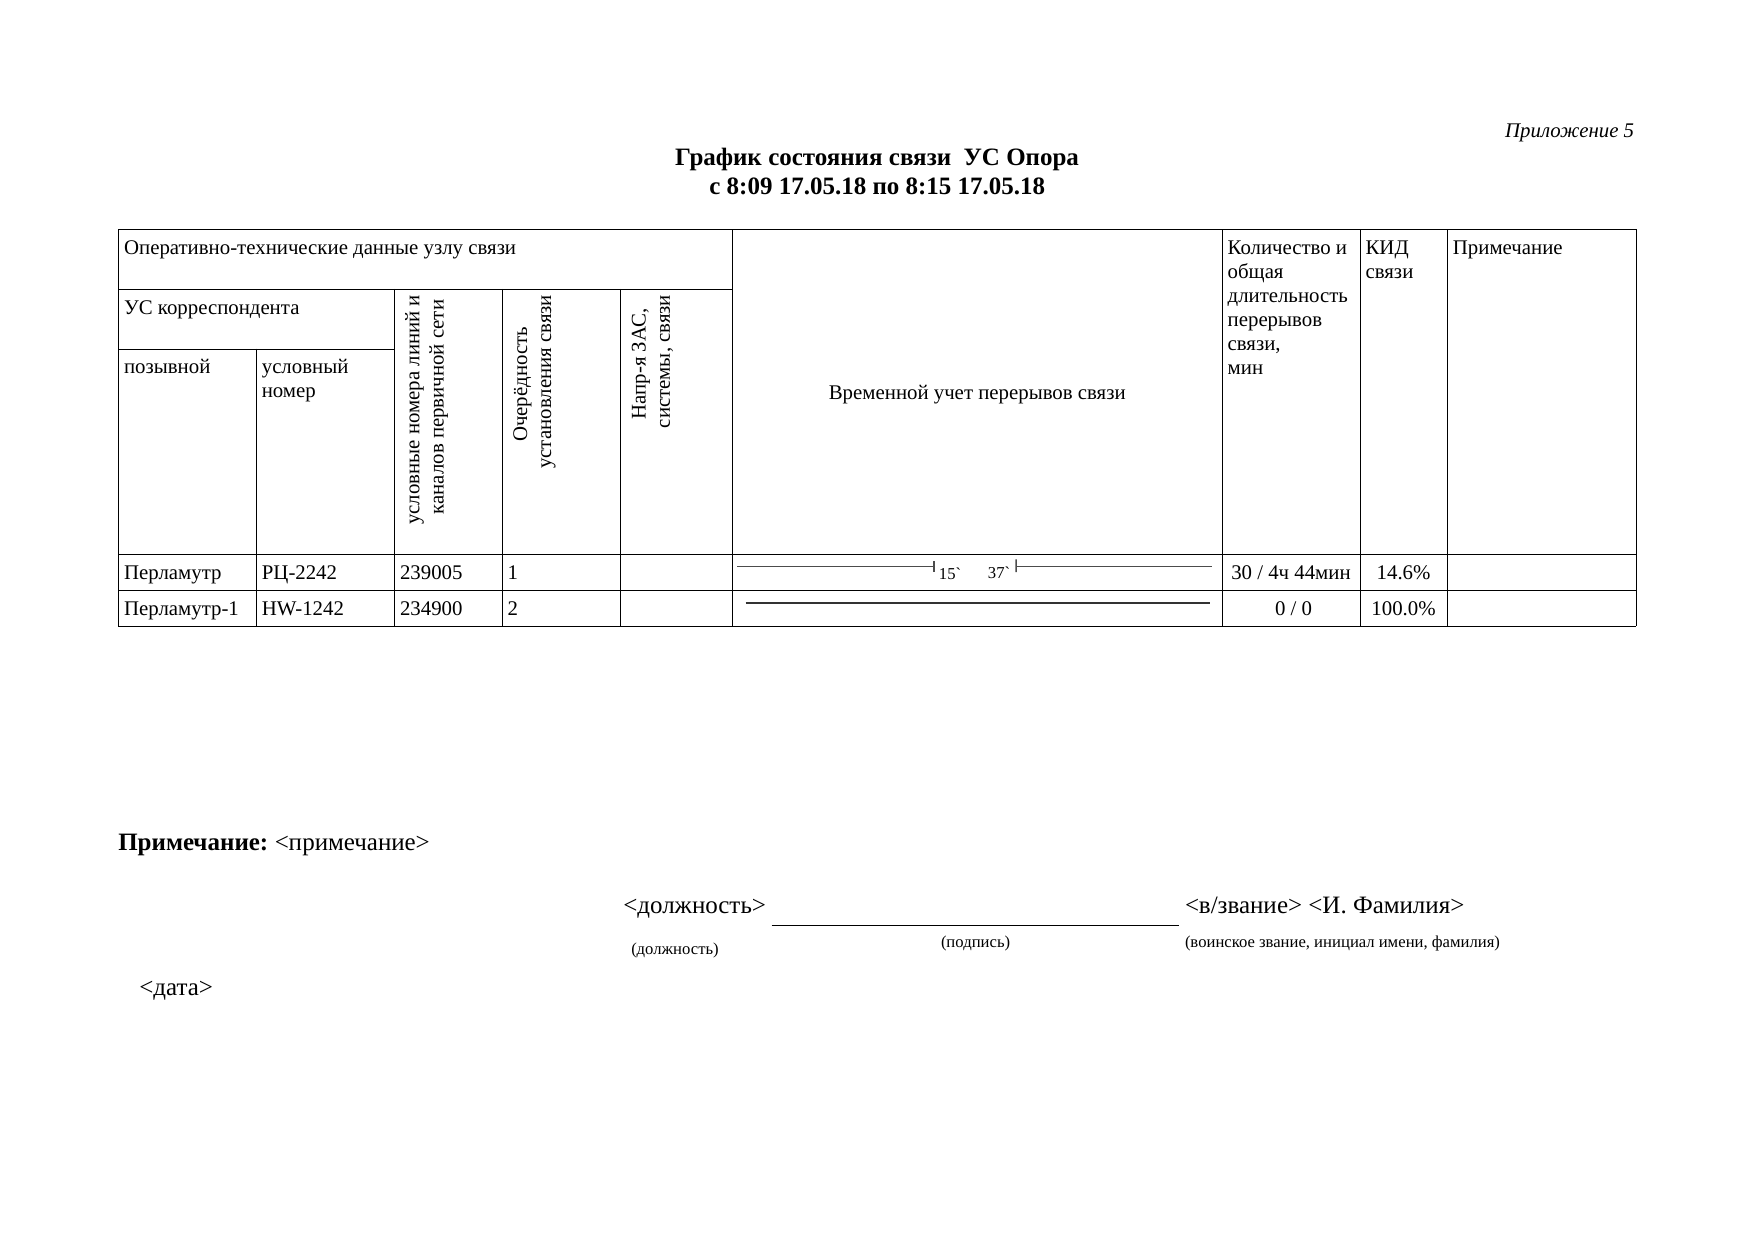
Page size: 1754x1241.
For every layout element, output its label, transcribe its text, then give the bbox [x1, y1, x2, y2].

table_cell [621, 591, 732, 626]
table_cell 2 [503, 591, 620, 626]
table_cell HW-1242 [257, 591, 394, 626]
table_header Количество и общая длительность перерывов связи, мин [1223, 230, 1360, 554]
table_cell 234900 [395, 591, 502, 626]
table_header [772, 884, 1179, 924]
table_cell позывной [119, 350, 256, 554]
table_cell 30 / 4ч 44мин [1223, 555, 1360, 590]
table_cell (воинское звание, инициал имени, фамилия) [1179, 925, 1651, 966]
table_cell 100.0% [1361, 591, 1447, 626]
table_cell условные номера линий и каналов первичной сети [395, 290, 502, 554]
table_cell 239005 [395, 555, 502, 590]
table_header <в/звание> <И. Фамилия> [1179, 884, 1651, 924]
table_cell <дата> [133, 966, 772, 1006]
table_cell [1448, 555, 1636, 590]
table_cell [772, 966, 1179, 1006]
table_header КИД связи [1361, 230, 1447, 554]
table_cell Напр-я ЗАС, системы, связи [621, 290, 732, 554]
table_cell Очерёдность установления связи [503, 290, 620, 554]
table_cell [1179, 966, 1651, 1006]
text Примечание: <примечание> [118, 827, 1636, 856]
table_header <должность> [133, 884, 772, 924]
table_cell (подпись) [772, 926, 1179, 966]
table_cell Перламутр [119, 555, 256, 590]
table_cell [621, 555, 732, 590]
table_cell [733, 555, 1222, 590]
table_cell [1448, 591, 1636, 626]
table_cell РЦ-2242 [257, 555, 394, 590]
table_cell 14.6% [1361, 555, 1447, 590]
table_cell [733, 591, 1222, 626]
table_header Временной учет перерывов связи [733, 230, 1222, 554]
table_cell 0 / 0 [1223, 591, 1360, 626]
table_header Оперативно-технические данные узлу связи [119, 230, 732, 289]
table_header Примечание [1448, 230, 1636, 554]
table_cell УС корреспондента [119, 290, 394, 348]
table_cell (должность) [133, 925, 772, 966]
table_cell 1 [503, 555, 620, 590]
table_cell Перламутр-1 [119, 591, 256, 626]
table_cell условный номер [257, 350, 394, 554]
